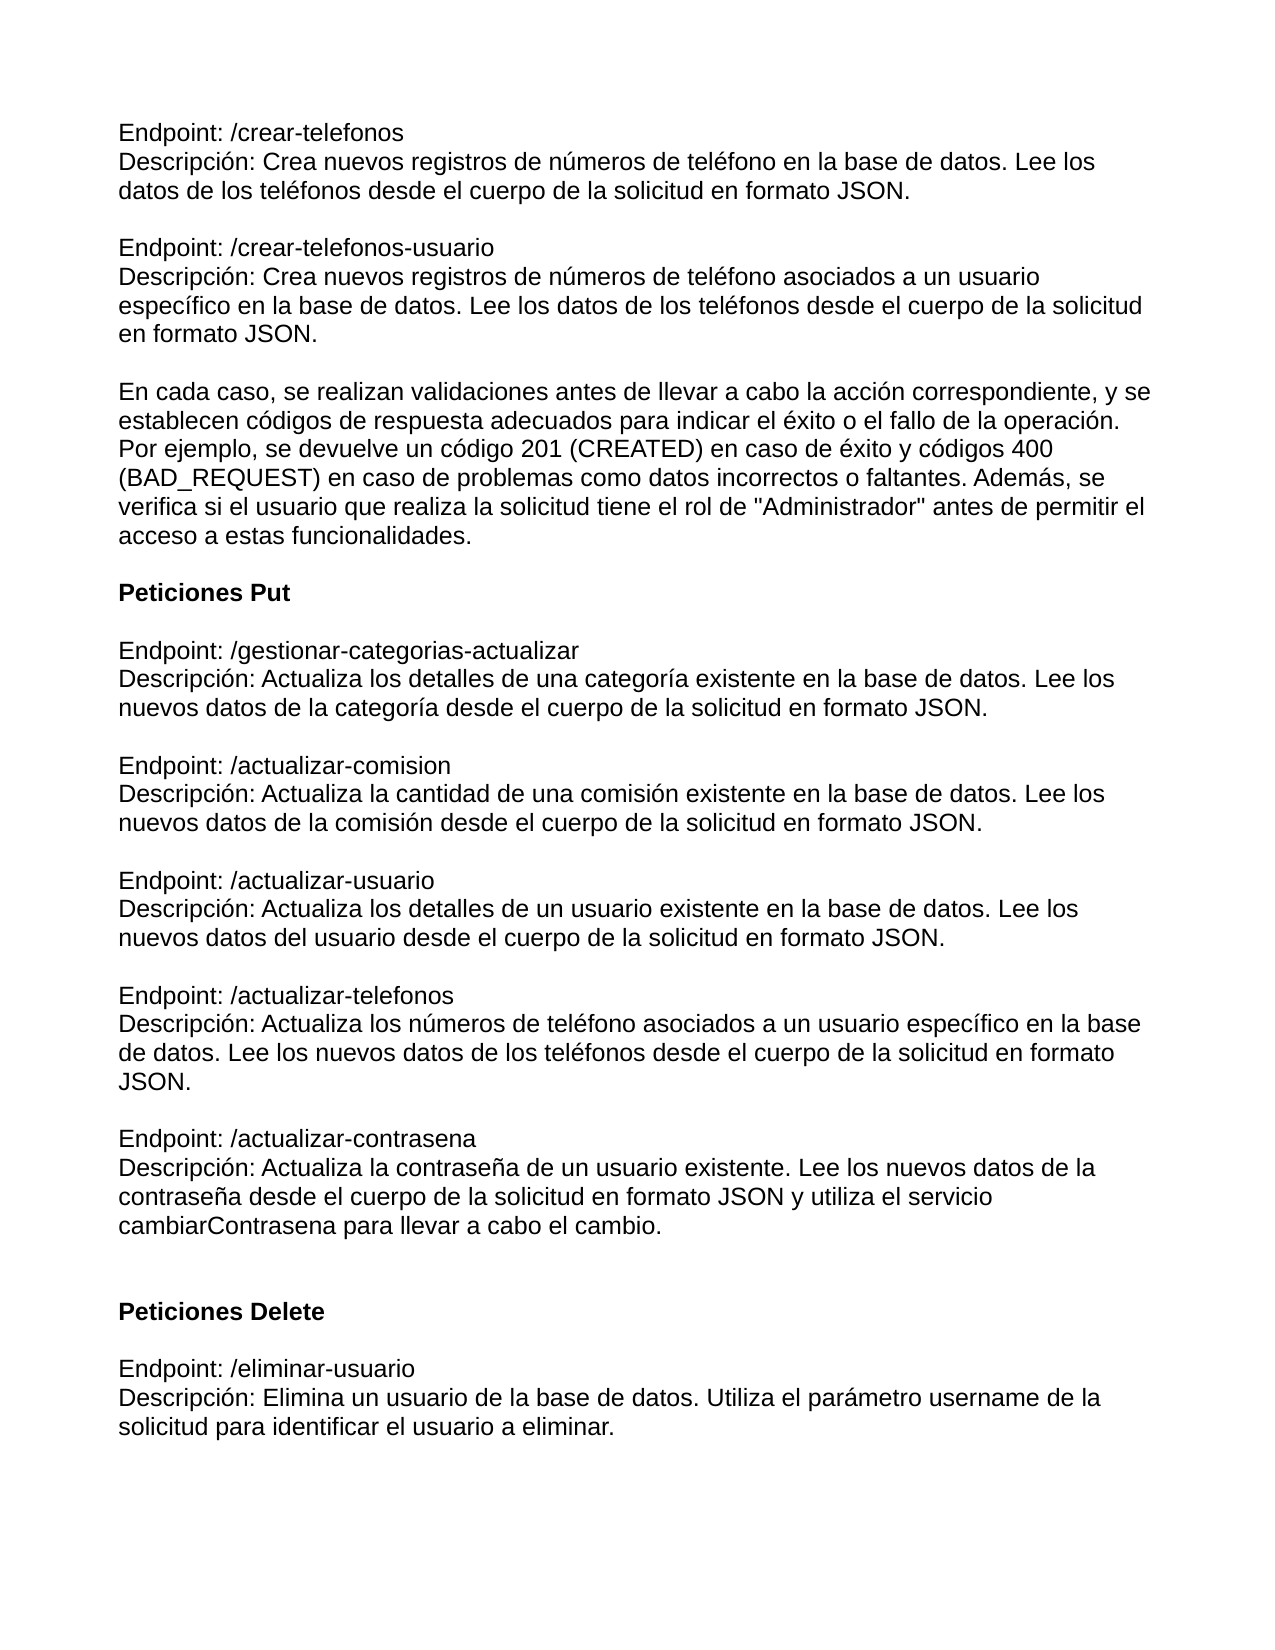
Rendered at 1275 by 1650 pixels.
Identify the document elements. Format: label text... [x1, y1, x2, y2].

text Peticiones Delete [118, 1297, 1157, 1326]
text Descripción: Actualiza los detalles de un usuario existente en la base de datos. Lee los nuevos datos del usuario desde el cuerpo de la solicitud en formato JSON. [118, 894, 1157, 952]
text Descripción: Crea nuevos registros de números de teléfono en la base de datos. Lee los datos de los teléfonos desde el cuerpo de la solicitud en formato JSON. [118, 147, 1157, 204]
text Descripción: Actualiza los detalles de una categoría existente en la base de datos. Lee los nuevos datos de la categoría desde el cuerpo de la solicitud en formato JSON. [118, 664, 1157, 722]
text Endpoint: /actualizar-comision [118, 751, 1157, 779]
text En cada caso, se realizan validaciones antes de llevar a cabo la acción correspondiente, y se establecen códigos de respuesta adecuados para indicar el éxito o el fallo de la operación. Por ejemplo, se devuelve un código 201 (CREATED) en caso de éxito y códigos 400 (BAD_REQUEST) en caso de problemas como datos incorrectos o faltantes. Además, se verifica si el usuario que realiza la solicitud tiene el rol de "Administrador" antes de permitir el acceso a estas funcionalidades. [118, 377, 1157, 549]
text Descripción: Elimina un usuario de la base de datos. Utiliza el parámetro username de la solicitud para identificar el usuario a eliminar. [118, 1383, 1157, 1441]
text Descripción: Actualiza la contraseña de un usuario existente. Lee los nuevos datos de la contraseña desde el cuerpo de la solicitud en formato JSON y utiliza el servicio cambiarContrasena para llevar a cabo el cambio. [118, 1153, 1157, 1239]
text Endpoint: /actualizar-telefonos [118, 981, 1157, 1009]
text Endpoint: /actualizar-usuario [118, 866, 1157, 894]
text Endpoint: /actualizar-contrasena [118, 1124, 1157, 1153]
text Endpoint: /gestionar-categorias-actualizar [118, 636, 1157, 664]
text Endpoint: /crear-telefonos [118, 118, 1157, 147]
text Endpoint: /eliminar-usuario [118, 1354, 1157, 1383]
text Descripción: Actualiza la cantidad de una comisión existente en la base de datos. Lee los nuevos datos de la comisión desde el cuerpo de la solicitud en formato JSON. [118, 779, 1157, 837]
text Endpoint: /crear-telefonos-usuario [118, 233, 1157, 262]
text Descripción: Crea nuevos registros de números de teléfono asociados a un usuario específico en la base de datos. Lee los datos de los teléfonos desde el cuerpo de la solicitud en formato JSON. [118, 262, 1157, 348]
text Peticiones Put [118, 578, 1157, 607]
text Descripción: Actualiza los números de teléfono asociados a un usuario específico en la base de datos. Lee los nuevos datos de los teléfonos desde el cuerpo de la solicitud en formato JSON. [118, 1009, 1157, 1096]
